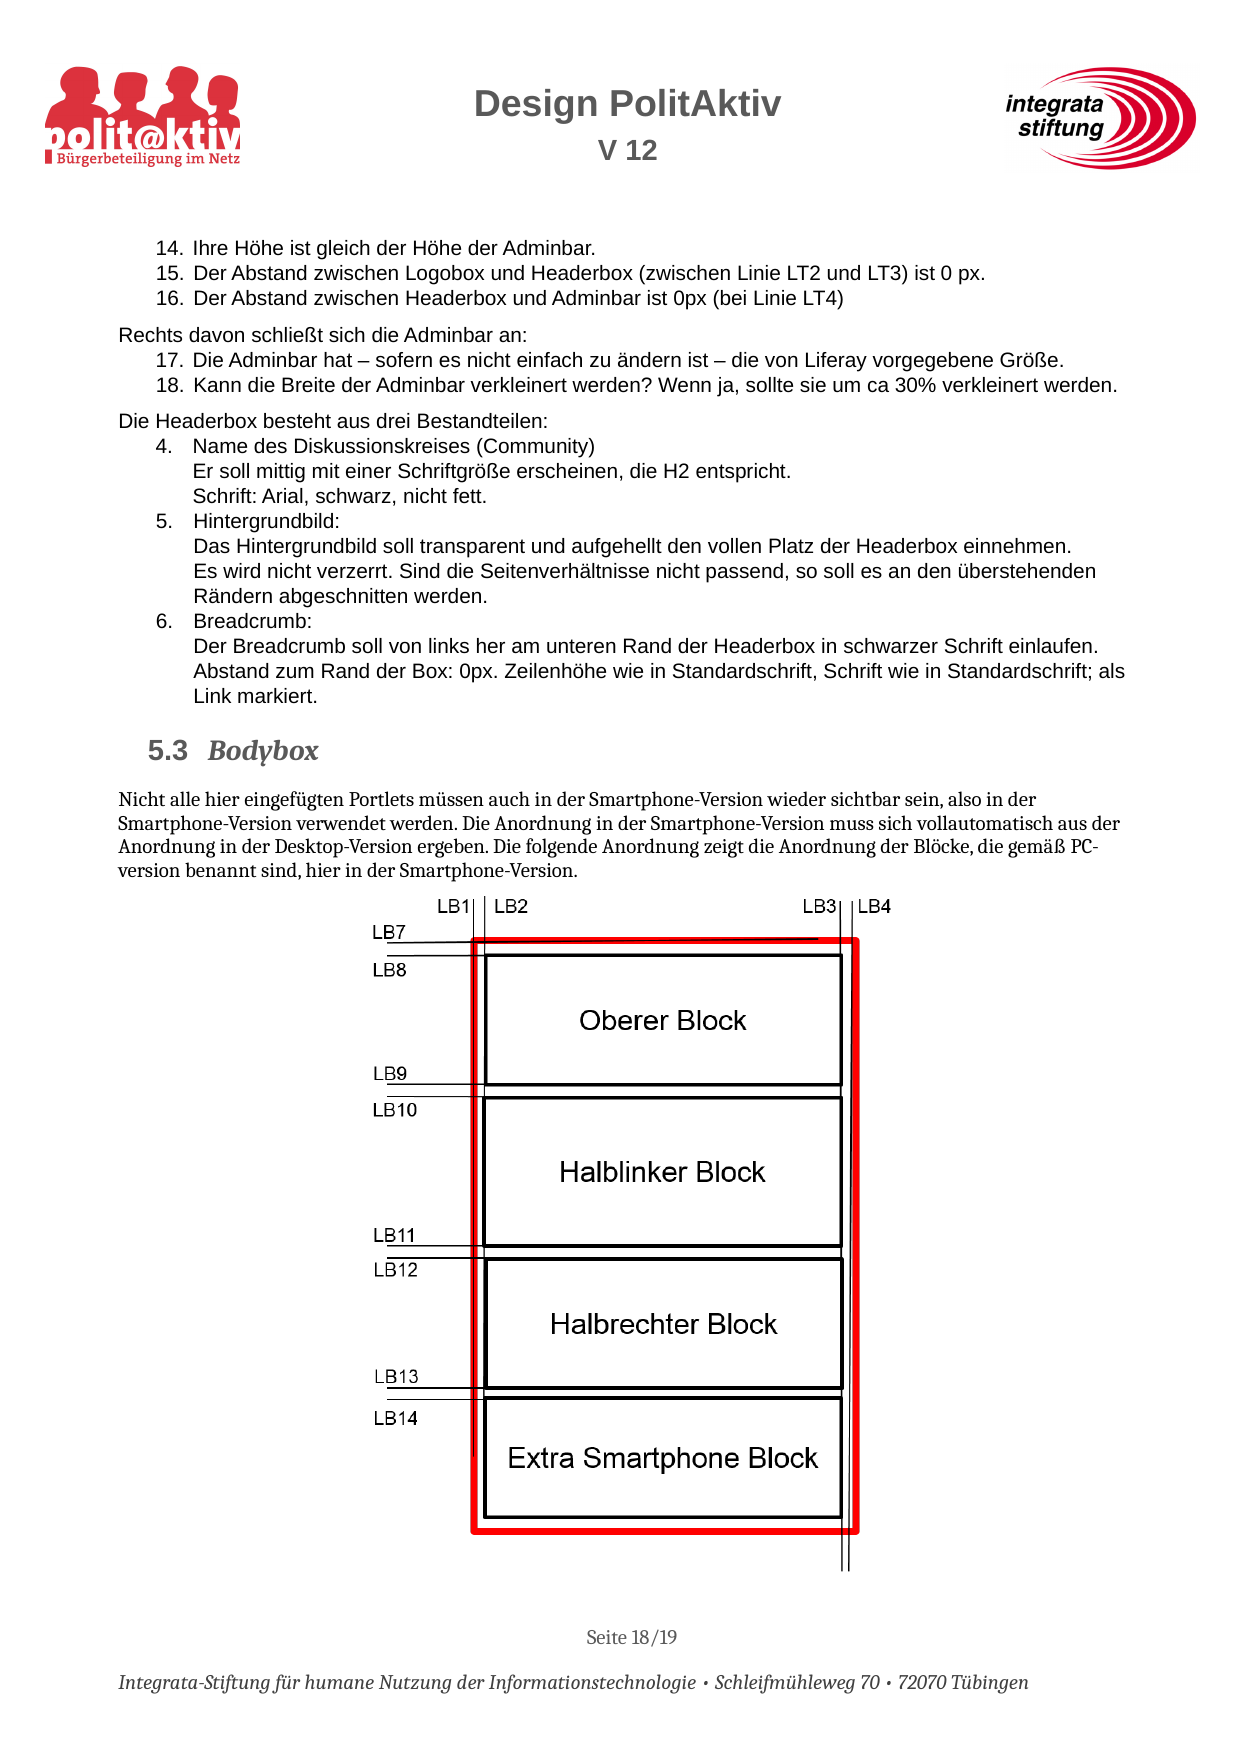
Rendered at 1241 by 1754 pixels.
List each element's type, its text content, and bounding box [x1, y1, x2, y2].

text Die Headerbox besteht aus drei Bestandteilen: [118, 409, 1146, 433]
list Die Adminbar hat – sofern es nicht einfach zu ändern ist – die von Liferay vorgegebene Größe. [155, 347, 1146, 372]
list Breadcrumb: Der Breadcrumb soll von links her am unteren Rand der Headerbox in schwarzer Schrift einlaufen. Abstand zum Rand der Box: 0px. Zeilenhöhe wie in Standardschrift, Schrift wie in Standardschrift; als Link markiert. [156, 608, 1146, 708]
picture [45, 63, 240, 167]
list Der Abstand zwischen Headerbox und Adminbar ist 0px (bei Linie LT4) [156, 285, 1146, 310]
text Nicht alle hier eingefügten Portlets müssen auch in der Smartphone-Version wieder sichtbar sein, also in der Smartphone-Version verwendet werden. Die Anordnung in der Smartphone-Version muss sich vollautomatisch aus der Anordnung in der Desktop-Version ergeben. Die folgende Anordnung zeigt die Anordnung der Blöcke, die gemäß PC-version benannt sind, hier in der Smartphone-Version. [118, 787, 1146, 883]
list Name des Diskussionskreises (Community) Er soll mittig mit einer Schriftgröße erscheinen, die H2 entspricht. Schrift: Arial, schwarz, nicht fett. [155, 433, 1146, 508]
subtitle Bodybox [148, 733, 1146, 768]
list Der Abstand zwischen Logobox und Headerbox (zwischen Linie LT2 und LT3) ist 0 px. [156, 260, 1146, 285]
text Rechts davon schließt sich die Adminbar an: [118, 323, 1146, 347]
picture [1004, 63, 1200, 173]
list Hintergrundbild: Das Hintergrundbild soll transparent und aufgehellt den vollen Platz der Headerbox einnehmen. Es wird nicht verzerrt. Sind die Seitenverhältnisse nicht passend, so soll es an den überstehenden Rändern abgeschnitten werden. [156, 508, 1146, 608]
list Ihre Höhe ist gleich der Höhe der Adminbar. [155, 236, 1146, 260]
list Kann die Breite der Adminbar verkleinert werden? Wenn ja, sollte sie um ca 30% verkleinert werden. [156, 372, 1146, 397]
picture [361, 887, 903, 1572]
